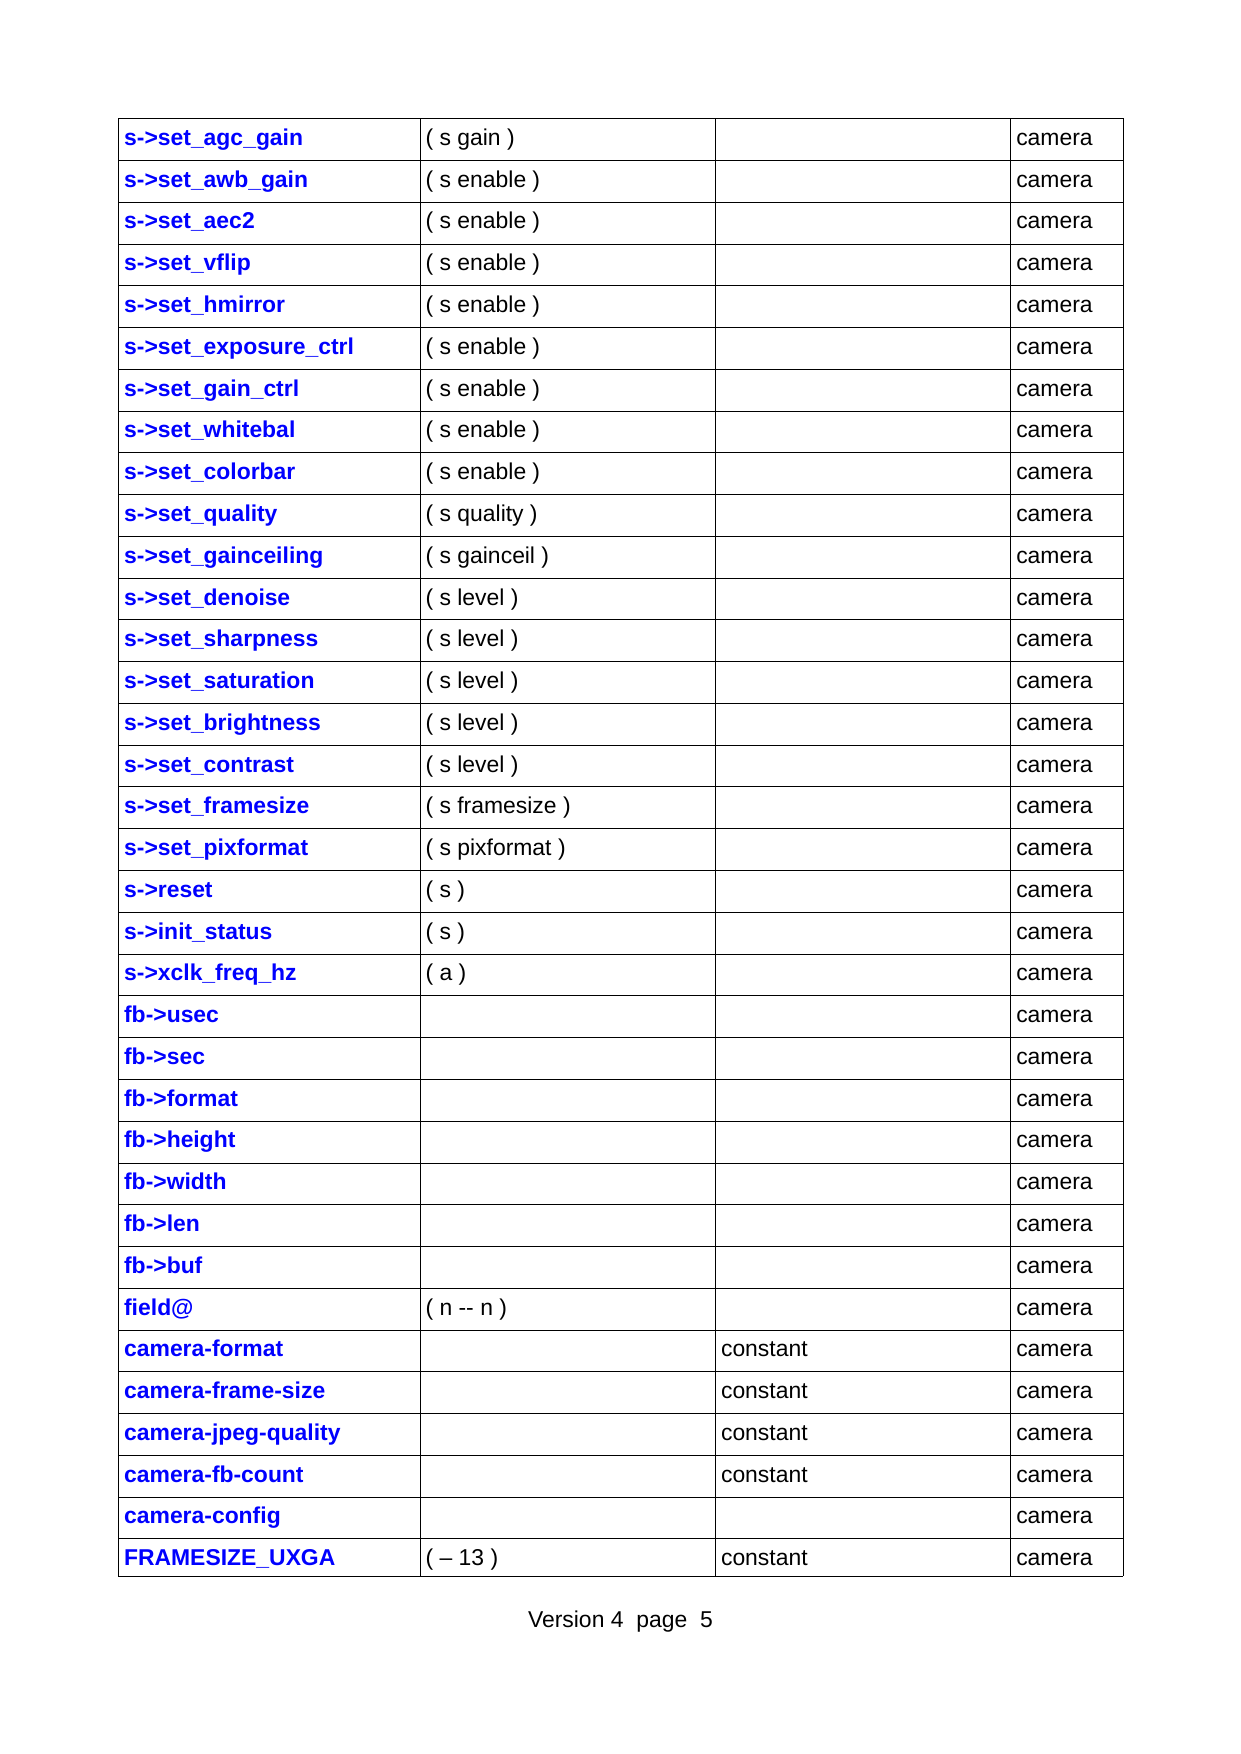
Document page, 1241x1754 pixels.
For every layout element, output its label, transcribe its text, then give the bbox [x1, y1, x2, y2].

table_cell camera [1011, 537, 1123, 578]
table_cell [421, 996, 715, 1037]
table_cell [716, 829, 1010, 870]
table_cell s->set_saturation [119, 662, 420, 703]
table_cell s->set_denoise [119, 579, 420, 619]
table_cell camera-config [119, 1498, 420, 1538]
table_cell ( s gain ) [421, 119, 715, 160]
table_cell camera [1011, 620, 1123, 661]
table_cell s->set_sharpness [119, 620, 420, 661]
table_cell [716, 245, 1010, 285]
table_cell [716, 955, 1010, 995]
table_cell ( s framesize ) [421, 787, 715, 828]
table_cell camera-fb-count [119, 1456, 420, 1497]
table_cell camera [1011, 1289, 1123, 1329]
table_cell ( s level ) [421, 662, 715, 703]
table_cell [716, 1205, 1010, 1246]
table_cell [716, 871, 1010, 912]
table_cell s->set_aec2 [119, 203, 420, 243]
table_cell camera [1011, 1414, 1123, 1455]
table_cell camera [1011, 704, 1123, 745]
table_cell [716, 787, 1010, 828]
table_cell camera-format [119, 1331, 420, 1371]
table_cell s->set_quality [119, 495, 420, 536]
table_cell ( s level ) [421, 746, 715, 786]
table_cell s->set_brightness [119, 704, 420, 745]
table_cell [421, 1456, 715, 1497]
table_cell [421, 1414, 715, 1455]
table_cell [421, 1498, 715, 1538]
table_cell camera [1011, 1122, 1123, 1162]
table_cell s->set_contrast [119, 746, 420, 786]
table_cell ( s quality ) [421, 495, 715, 536]
table_cell [421, 1080, 715, 1121]
table_cell camera [1011, 1331, 1123, 1371]
table_cell [716, 913, 1010, 953]
table_cell ( s ) [421, 871, 715, 912]
table_cell [716, 203, 1010, 243]
table_cell [716, 1122, 1010, 1162]
table_cell ( s enable ) [421, 412, 715, 452]
table_cell camera [1011, 1498, 1123, 1538]
table_cell camera [1011, 746, 1123, 786]
table_cell ( n -- n ) [421, 1289, 715, 1329]
table_cell [421, 1122, 715, 1162]
table_cell ( s enable ) [421, 286, 715, 327]
table_cell FRAMESIZE_UXGA [119, 1539, 420, 1576]
table_cell camera [1011, 1038, 1123, 1079]
table_cell ( s enable ) [421, 203, 715, 243]
table_cell [716, 1498, 1010, 1538]
table_cell s->reset [119, 871, 420, 912]
table_cell [716, 996, 1010, 1037]
table_cell [716, 746, 1010, 786]
table_cell ( s gainceil ) [421, 537, 715, 578]
table_cell ( s pixformat ) [421, 829, 715, 870]
table_cell [716, 1080, 1010, 1121]
table_cell [716, 537, 1010, 578]
table_cell ( s enable ) [421, 161, 715, 202]
table_cell s->set_whitebal [119, 412, 420, 452]
table_cell [716, 1247, 1010, 1288]
table_cell constant [716, 1456, 1010, 1497]
table_cell s->set_framesize [119, 787, 420, 828]
table_cell [421, 1372, 715, 1413]
table_cell s->set_agc_gain [119, 119, 420, 160]
table_cell camera [1011, 286, 1123, 327]
table_cell [716, 370, 1010, 411]
table_cell constant [716, 1539, 1010, 1576]
table_cell camera [1011, 787, 1123, 828]
table_cell ( s ) [421, 913, 715, 953]
table_cell ( s enable ) [421, 453, 715, 494]
table_cell camera [1011, 579, 1123, 619]
table_cell [716, 495, 1010, 536]
table_cell s->init_status [119, 913, 420, 953]
table_cell s->set_gainceiling [119, 537, 420, 578]
table_cell [716, 1164, 1010, 1204]
table_cell ( a ) [421, 955, 715, 995]
table_cell s->xclk_freq_hz [119, 955, 420, 995]
table_cell camera [1011, 370, 1123, 411]
table_cell [716, 453, 1010, 494]
table_cell [421, 1164, 715, 1204]
table_cell camera [1011, 1164, 1123, 1204]
table_cell camera [1011, 245, 1123, 285]
table_cell [716, 1289, 1010, 1329]
table_cell ( s enable ) [421, 370, 715, 411]
table_cell camera [1011, 1539, 1123, 1576]
table_cell fb->buf [119, 1247, 420, 1288]
table_cell ( – 13 ) [421, 1539, 715, 1576]
table_cell s->set_awb_gain [119, 161, 420, 202]
table_cell camera [1011, 1372, 1123, 1413]
table_cell [421, 1205, 715, 1246]
table_cell fb->height [119, 1122, 420, 1162]
table_cell fb->sec [119, 1038, 420, 1079]
table_cell field@ [119, 1289, 420, 1329]
table_cell [716, 328, 1010, 369]
table_cell camera [1011, 1456, 1123, 1497]
table_cell [716, 286, 1010, 327]
table_cell fb->len [119, 1205, 420, 1246]
table_cell fb->format [119, 1080, 420, 1121]
table_cell ( s level ) [421, 579, 715, 619]
table_cell s->set_vflip [119, 245, 420, 285]
table_cell [716, 161, 1010, 202]
table_cell ( s enable ) [421, 245, 715, 285]
table_cell s->set_pixformat [119, 829, 420, 870]
table_cell constant [716, 1414, 1010, 1455]
table_cell ( s enable ) [421, 328, 715, 369]
table_cell [716, 620, 1010, 661]
table_cell [716, 1038, 1010, 1079]
table_cell ( s level ) [421, 704, 715, 745]
table_cell camera [1011, 662, 1123, 703]
table_cell camera [1011, 161, 1123, 202]
table_cell camera [1011, 453, 1123, 494]
table_cell [716, 412, 1010, 452]
table_cell s->set_gain_ctrl [119, 370, 420, 411]
table_cell constant [716, 1372, 1010, 1413]
table_cell camera [1011, 829, 1123, 870]
table_cell camera [1011, 1247, 1123, 1288]
table_cell camera [1011, 328, 1123, 369]
table_cell ( s level ) [421, 620, 715, 661]
table_cell camera [1011, 495, 1123, 536]
table_cell camera [1011, 203, 1123, 243]
table_cell [716, 579, 1010, 619]
table_cell camera [1011, 1205, 1123, 1246]
table_cell camera [1011, 871, 1123, 912]
table_cell s->set_exposure_ctrl [119, 328, 420, 369]
table_cell camera [1011, 913, 1123, 953]
table_cell camera [1011, 412, 1123, 452]
table_cell [716, 662, 1010, 703]
table_cell camera [1011, 1080, 1123, 1121]
table_cell [716, 119, 1010, 160]
table_cell [421, 1038, 715, 1079]
table_cell [716, 704, 1010, 745]
table_cell fb->usec [119, 996, 420, 1037]
table_cell fb->width [119, 1164, 420, 1204]
table_cell s->set_colorbar [119, 453, 420, 494]
table_cell [421, 1247, 715, 1288]
table_cell camera-jpeg-quality [119, 1414, 420, 1455]
table_cell camera [1011, 119, 1123, 160]
table_cell camera [1011, 955, 1123, 995]
table_cell s->set_hmirror [119, 286, 420, 327]
table_cell [421, 1331, 715, 1371]
table_cell constant [716, 1331, 1010, 1371]
table_cell camera-frame-size [119, 1372, 420, 1413]
table_cell camera [1011, 996, 1123, 1037]
